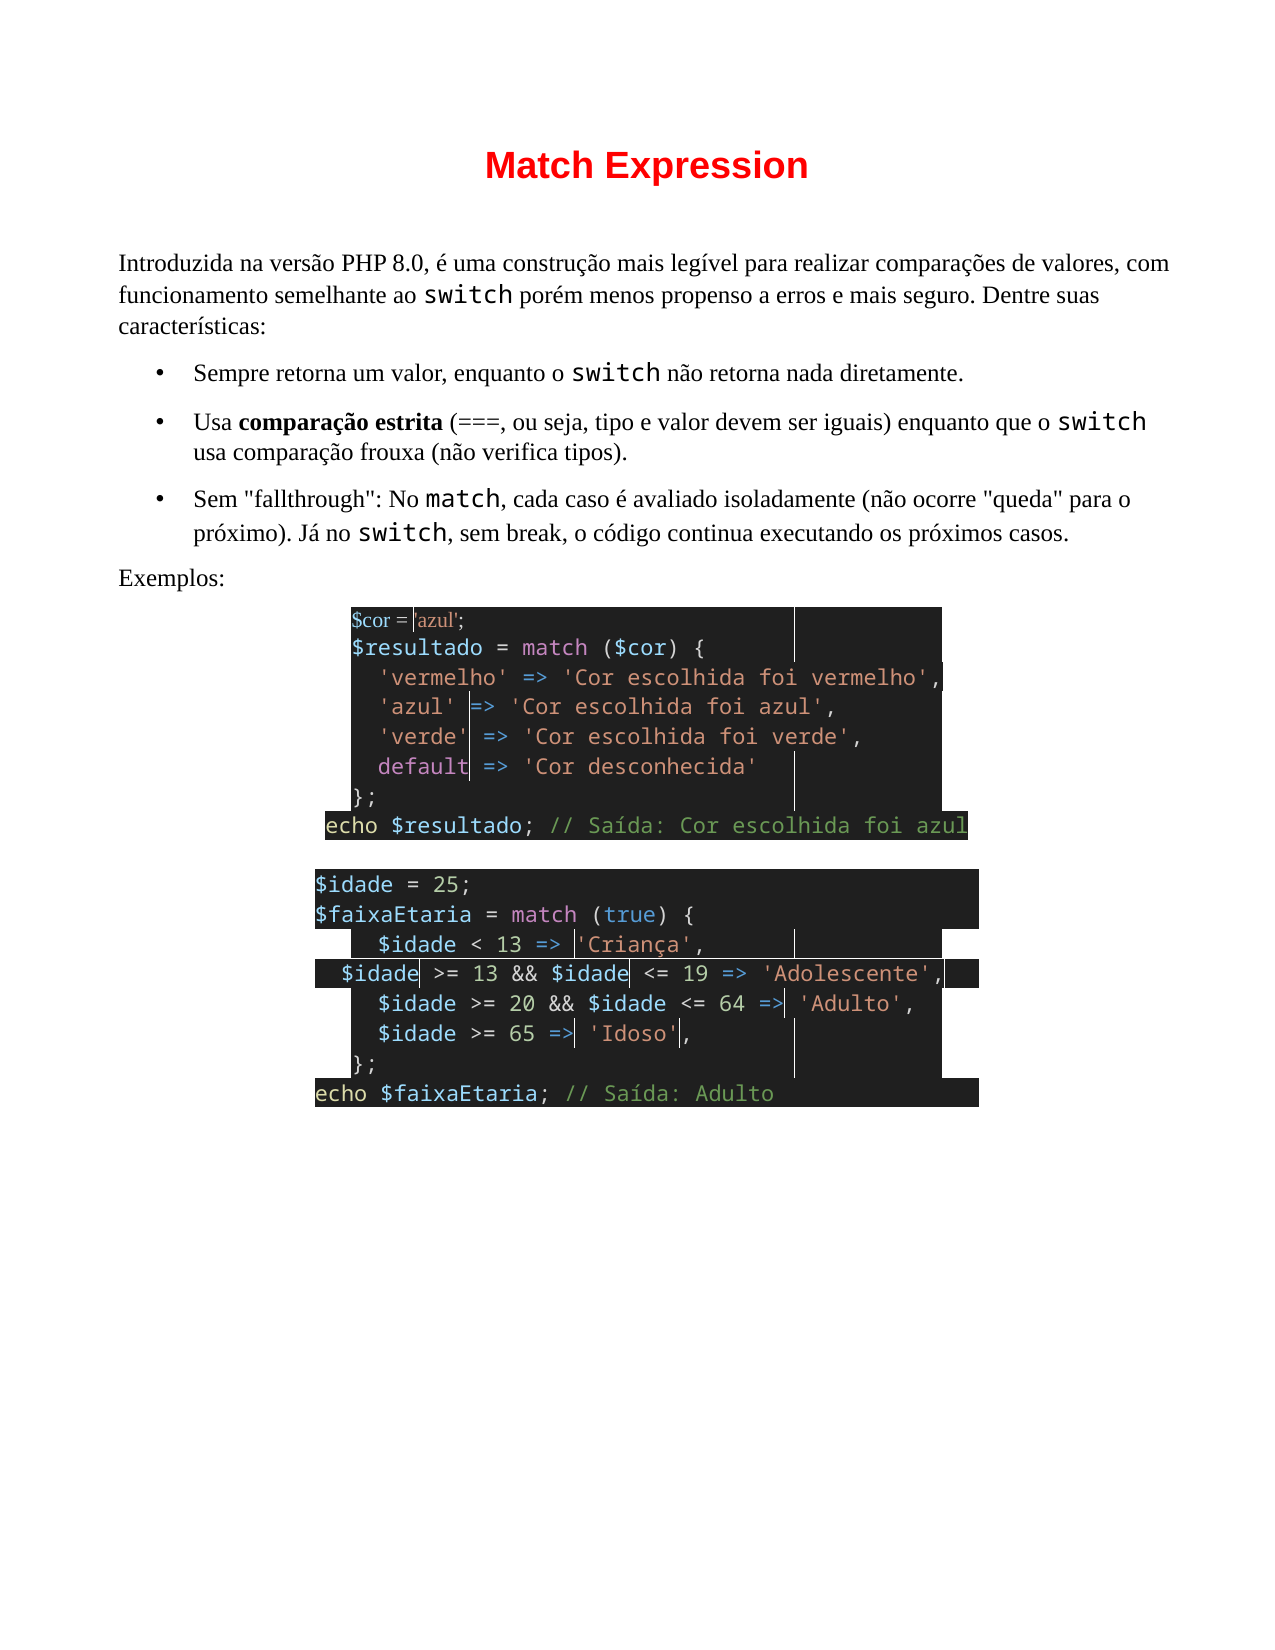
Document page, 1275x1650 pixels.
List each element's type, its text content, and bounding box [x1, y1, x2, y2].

text }; [118, 781, 1175, 811]
text $idade >= 13 && $idade <= 19 => 'Adolescente', [118, 958, 1175, 988]
text $idade >= 20 && $idade <= 64 => 'Adulto', [118, 988, 1175, 1018]
subtitle Match Expression [118, 143, 1175, 187]
text $idade >= 65 => 'Idoso', [118, 1018, 1175, 1048]
text $idade = 25; [118, 869, 1175, 899]
text 'azul' => 'Cor escolhida foi azul', [118, 691, 1175, 721]
text echo $faixaEtaria; // Saída: Adulto [118, 1078, 1175, 1107]
list Sem "fallthrough": No match, cada caso é avaliado isoladamente (não ocorre "queda" para o próximo). Já no switch, sem break, o código continua executando os próximos casos. [156, 481, 1175, 549]
text $idade < 13 => 'Criança', [118, 929, 1175, 958]
text Introduzida na versão PHP 8.0, é uma construção mais legível para realizar comparações de valores, com funcionamento semelhante ao switch porém menos propenso a erros e mais seguro. Dentre suas características: [118, 248, 1175, 340]
text 'verde' => 'Cor escolhida foi verde', [118, 721, 1175, 751]
text 'vermelho' => 'Cor escolhida foi vermelho', [118, 662, 1175, 691]
text echo $resultado; // Saída: Cor escolhida foi azul [118, 811, 1175, 840]
list Sempre retorna um valor, enquanto o switch não retorna nada diretamente. [156, 354, 1175, 388]
text $resultado = match ($cor) { [118, 632, 1175, 662]
list Usa comparação estrita (===, ou seja, tipo e valor devem ser iguais) enquanto que o switch usa comparação frouxa (não verifica tipos). [156, 403, 1175, 466]
text Exemplos: [118, 563, 1175, 592]
text $faixaEtaria = match (true) { [118, 899, 1175, 929]
text $cor = 'azul'; [118, 607, 1175, 632]
text }; [118, 1048, 1175, 1078]
text default => 'Cor desconhecida' [118, 751, 1175, 781]
